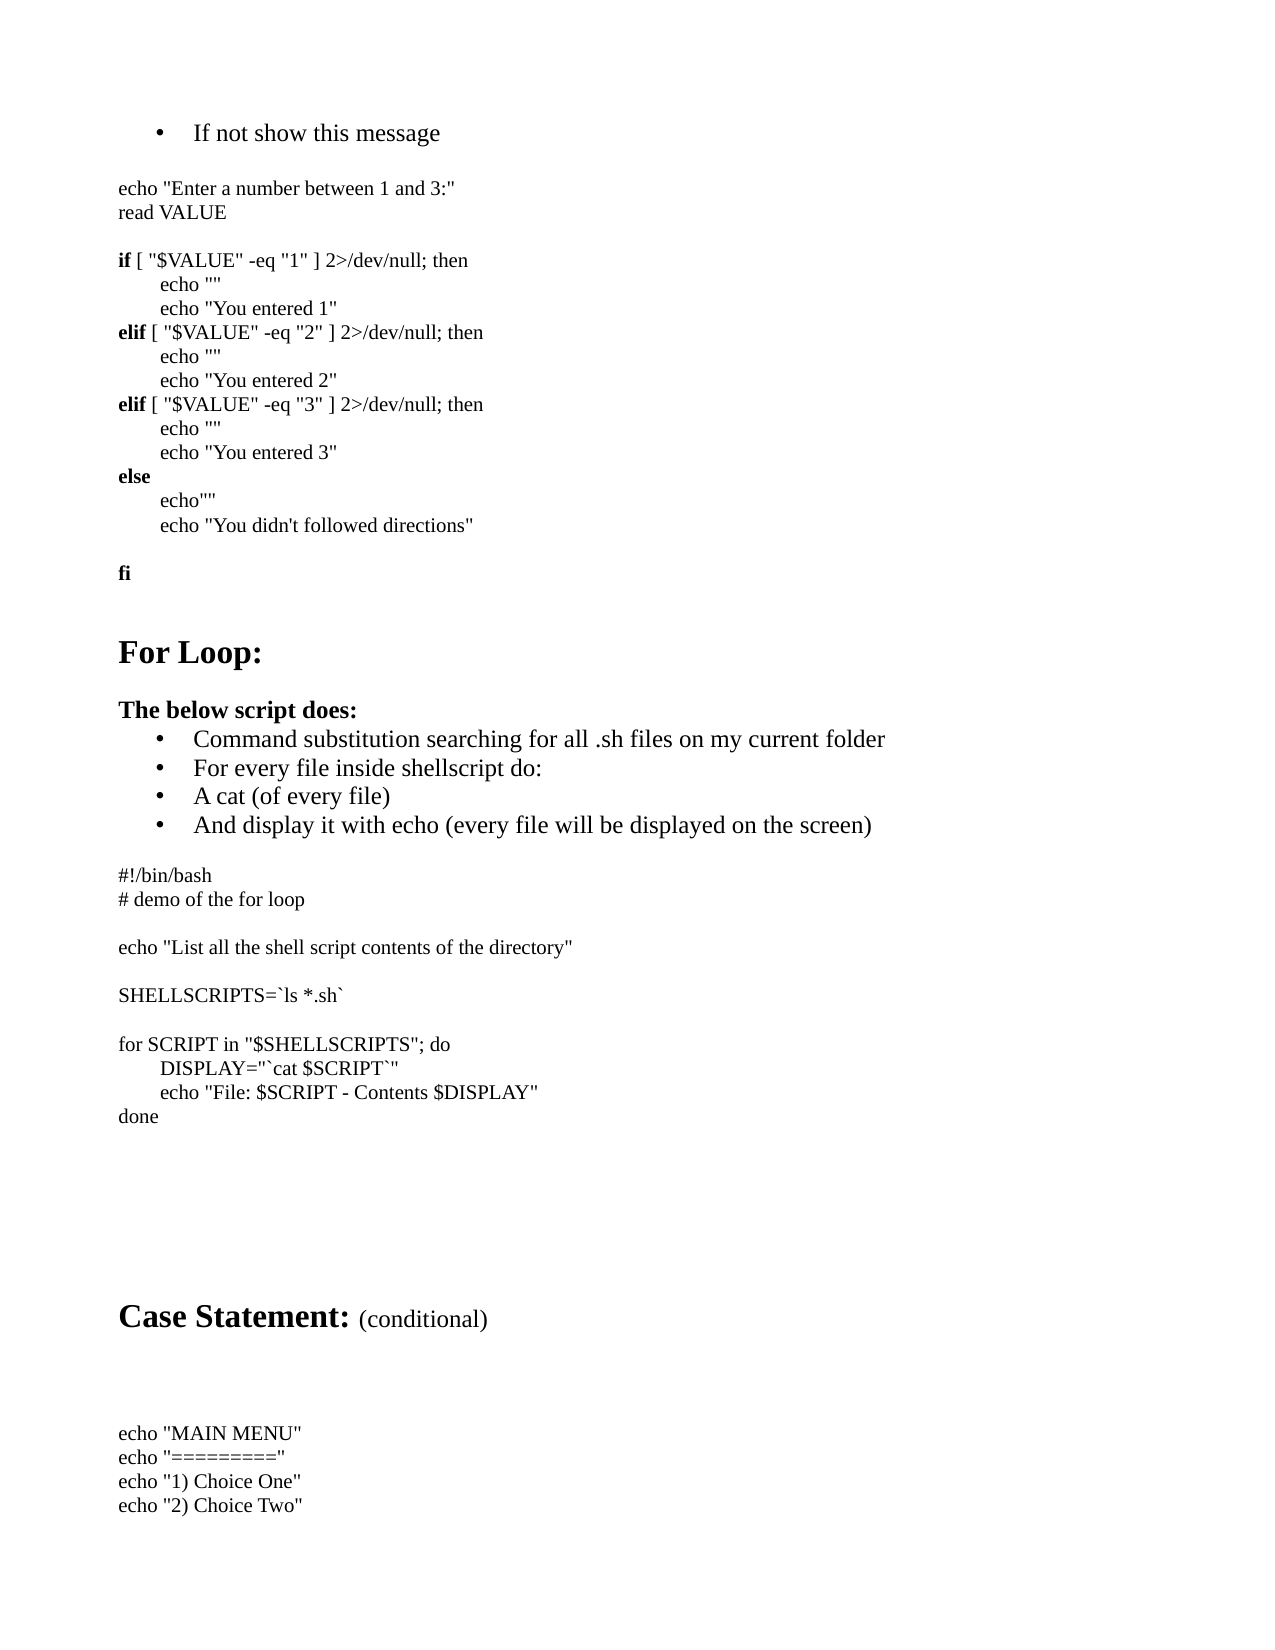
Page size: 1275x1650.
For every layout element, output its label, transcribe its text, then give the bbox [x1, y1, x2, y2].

list For every file inside shellscript do: [156, 753, 1157, 781]
text DISPLAY="`cat $SCRIPT`" [118, 1056, 1157, 1079]
text #!/bin/bash [118, 863, 1157, 887]
text echo "You entered 2" [118, 368, 1157, 392]
text echo "You entered 3" [118, 440, 1157, 464]
text echo "You didn't followed directions" [118, 512, 1157, 537]
list Command substitution searching for all .sh files on my current folder [156, 724, 1157, 753]
text echo "" [118, 416, 1157, 440]
text echo "List all the shell script contents of the directory" [118, 935, 1157, 959]
list If not show this message [156, 118, 1157, 147]
text For Loop: [118, 633, 1157, 671]
text echo "" [118, 272, 1157, 296]
text echo "=========" [118, 1445, 1157, 1469]
text echo "Enter a number between 1 and 3:" [118, 176, 1157, 200]
text echo "File: $SCRIPT - Contents $DISPLAY" [118, 1079, 1157, 1104]
text else [118, 464, 1157, 488]
text read VALUE [118, 200, 1157, 224]
text for SCRIPT in "$SHELLSCRIPTS"; do [118, 1031, 1157, 1056]
text Case Statement: (conditional) [118, 1296, 1157, 1334]
text echo "" [118, 344, 1157, 368]
text echo "1) Choice One" [118, 1469, 1157, 1493]
text # demo of the for loop [118, 887, 1157, 911]
text echo "You entered 1" [118, 296, 1157, 320]
text fi [118, 561, 1157, 585]
text if [ "$VALUE" -eq "1" ] 2>/dev/null; then [118, 248, 1157, 272]
text echo "MAIN MENU" [118, 1421, 1157, 1445]
text elif [ "$VALUE" -eq "2" ] 2>/dev/null; then [118, 320, 1157, 344]
text The below script does: [118, 695, 1157, 724]
text done [118, 1104, 1157, 1128]
list And display it with echo (every file will be displayed on the screen) [156, 810, 1157, 839]
text echo"" [118, 488, 1157, 512]
list A cat (of every file) [156, 781, 1157, 810]
text SHELLSCRIPTS=`ls *.sh` [118, 983, 1157, 1007]
text echo "2) Choice Two" [118, 1493, 1157, 1517]
text elif [ "$VALUE" -eq "3" ] 2>/dev/null; then [118, 392, 1157, 416]
